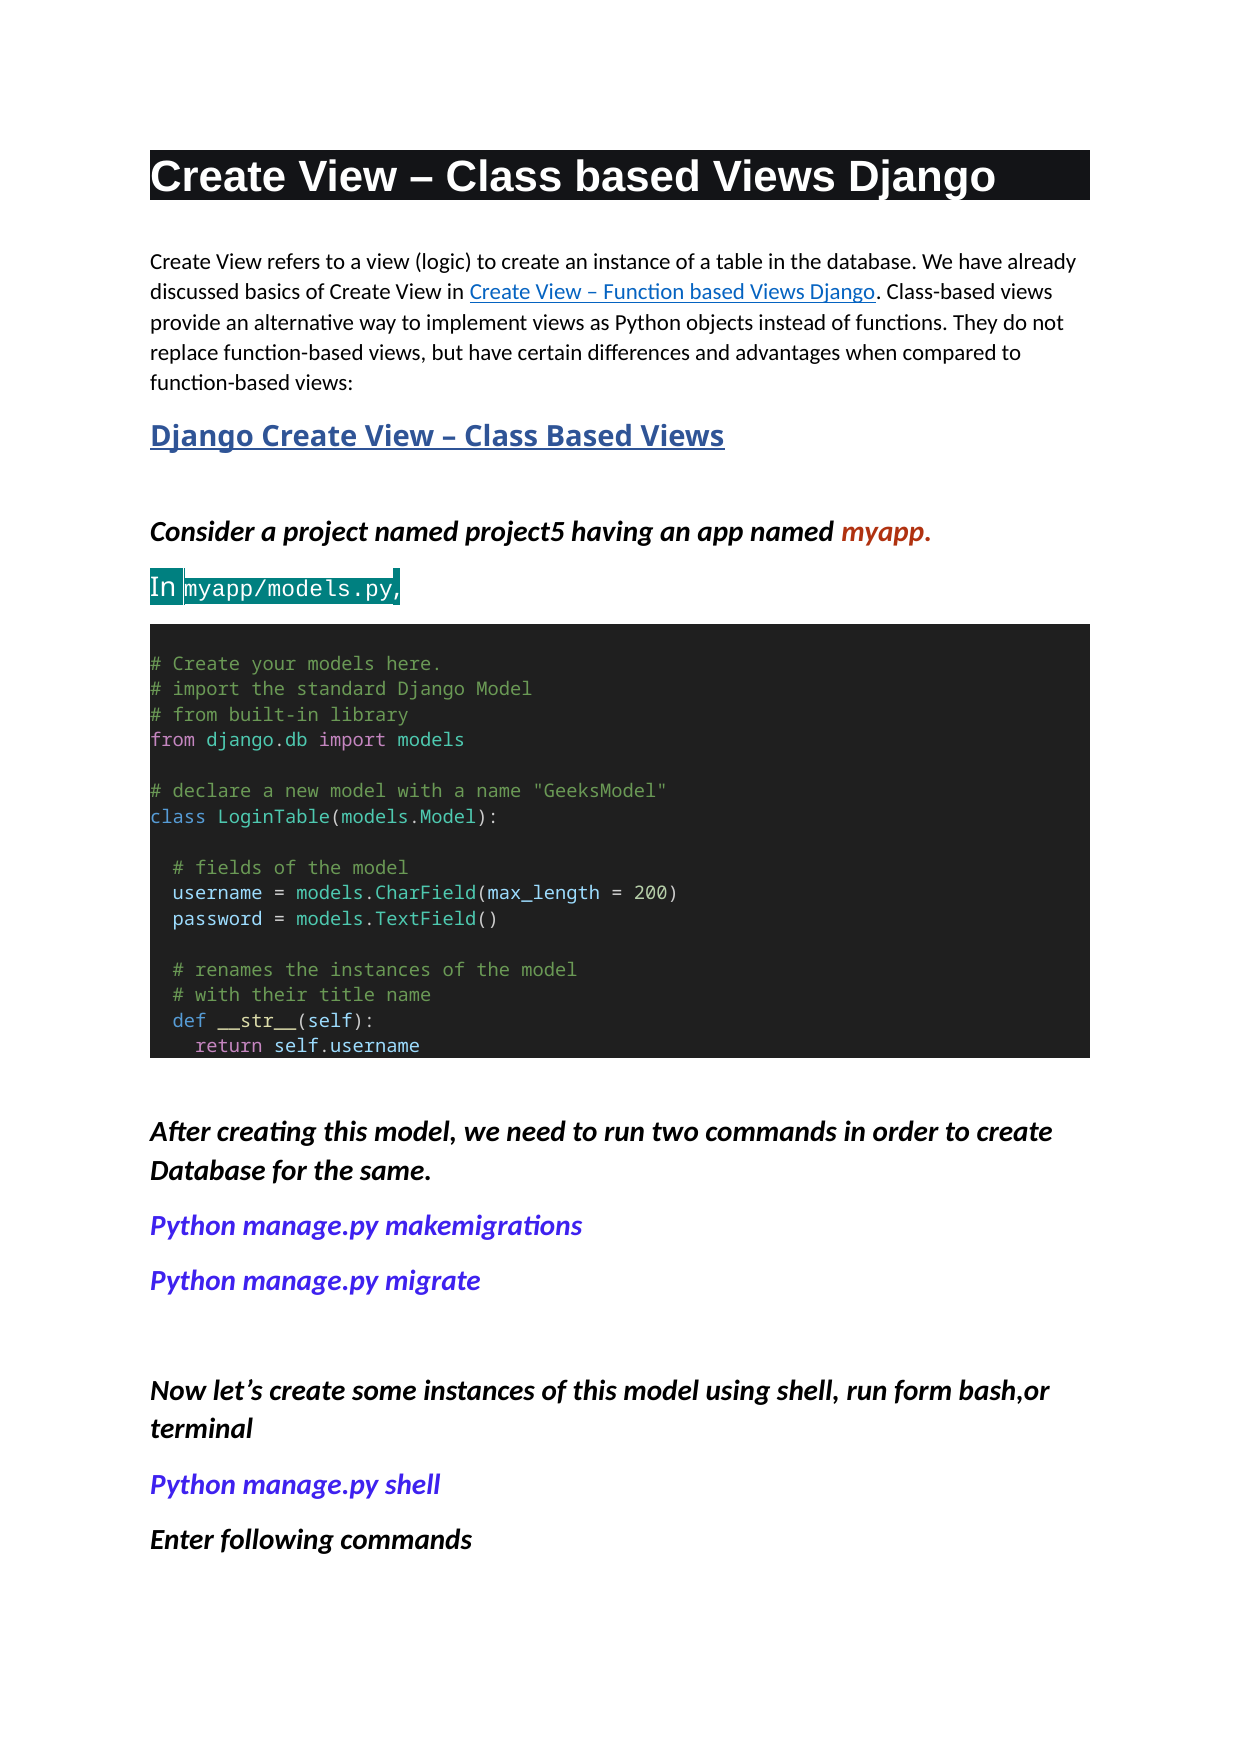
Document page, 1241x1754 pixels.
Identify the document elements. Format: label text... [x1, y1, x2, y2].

text Consider a project named project5 having an app named myapp. [150, 513, 1090, 548]
text Python manage.py makemigrations [150, 1207, 1090, 1242]
text class LoginTable(models.Model): [150, 803, 1090, 828]
text # renames the instances of the model [150, 956, 1090, 982]
text After creating this model, we need to run two commands in order to create Database for the same. [150, 1113, 1090, 1187]
text Now let’s create some instances of this model using shell, run form bash,or terminalython manage.py shell [150, 1372, 1090, 1446]
subtitle Django Create View – Class Based Views [150, 415, 1090, 454]
text Create View refers to a view (logic) to create an instance of a table in the database. We have already discussed basics of Create View in Create View – Function based Views Django. Class-based views provide an alternative way to implement views as Python objects instead of functions. They do not replace function-based views, but have certain differences and advantages when compared to function-based views: [150, 247, 1090, 396]
text # from built-in library [150, 701, 1090, 726]
text Enter following commands [150, 1521, 1090, 1556]
text def __str__(self): [150, 1007, 1090, 1033]
subtitle Create View – Class based Views Django [150, 150, 1090, 200]
text # fields of the model [150, 854, 1090, 879]
text Python manage.py shell [150, 1466, 1090, 1501]
text # declare a new model with a name "GeeksModel" [150, 777, 1090, 803]
text # Create your models here. [150, 650, 1090, 675]
text In myapp/models.py, [150, 568, 1090, 605]
text Python manage.py migrate [150, 1262, 1090, 1298]
text username = models.CharField(max_length = 200) [150, 879, 1090, 905]
text from django.db import models [150, 726, 1090, 752]
text # with their title name [150, 982, 1090, 1007]
text return self.username [150, 1033, 1090, 1058]
text # import the standard Django Model [150, 675, 1090, 701]
text password = models.TextField() [150, 905, 1090, 931]
